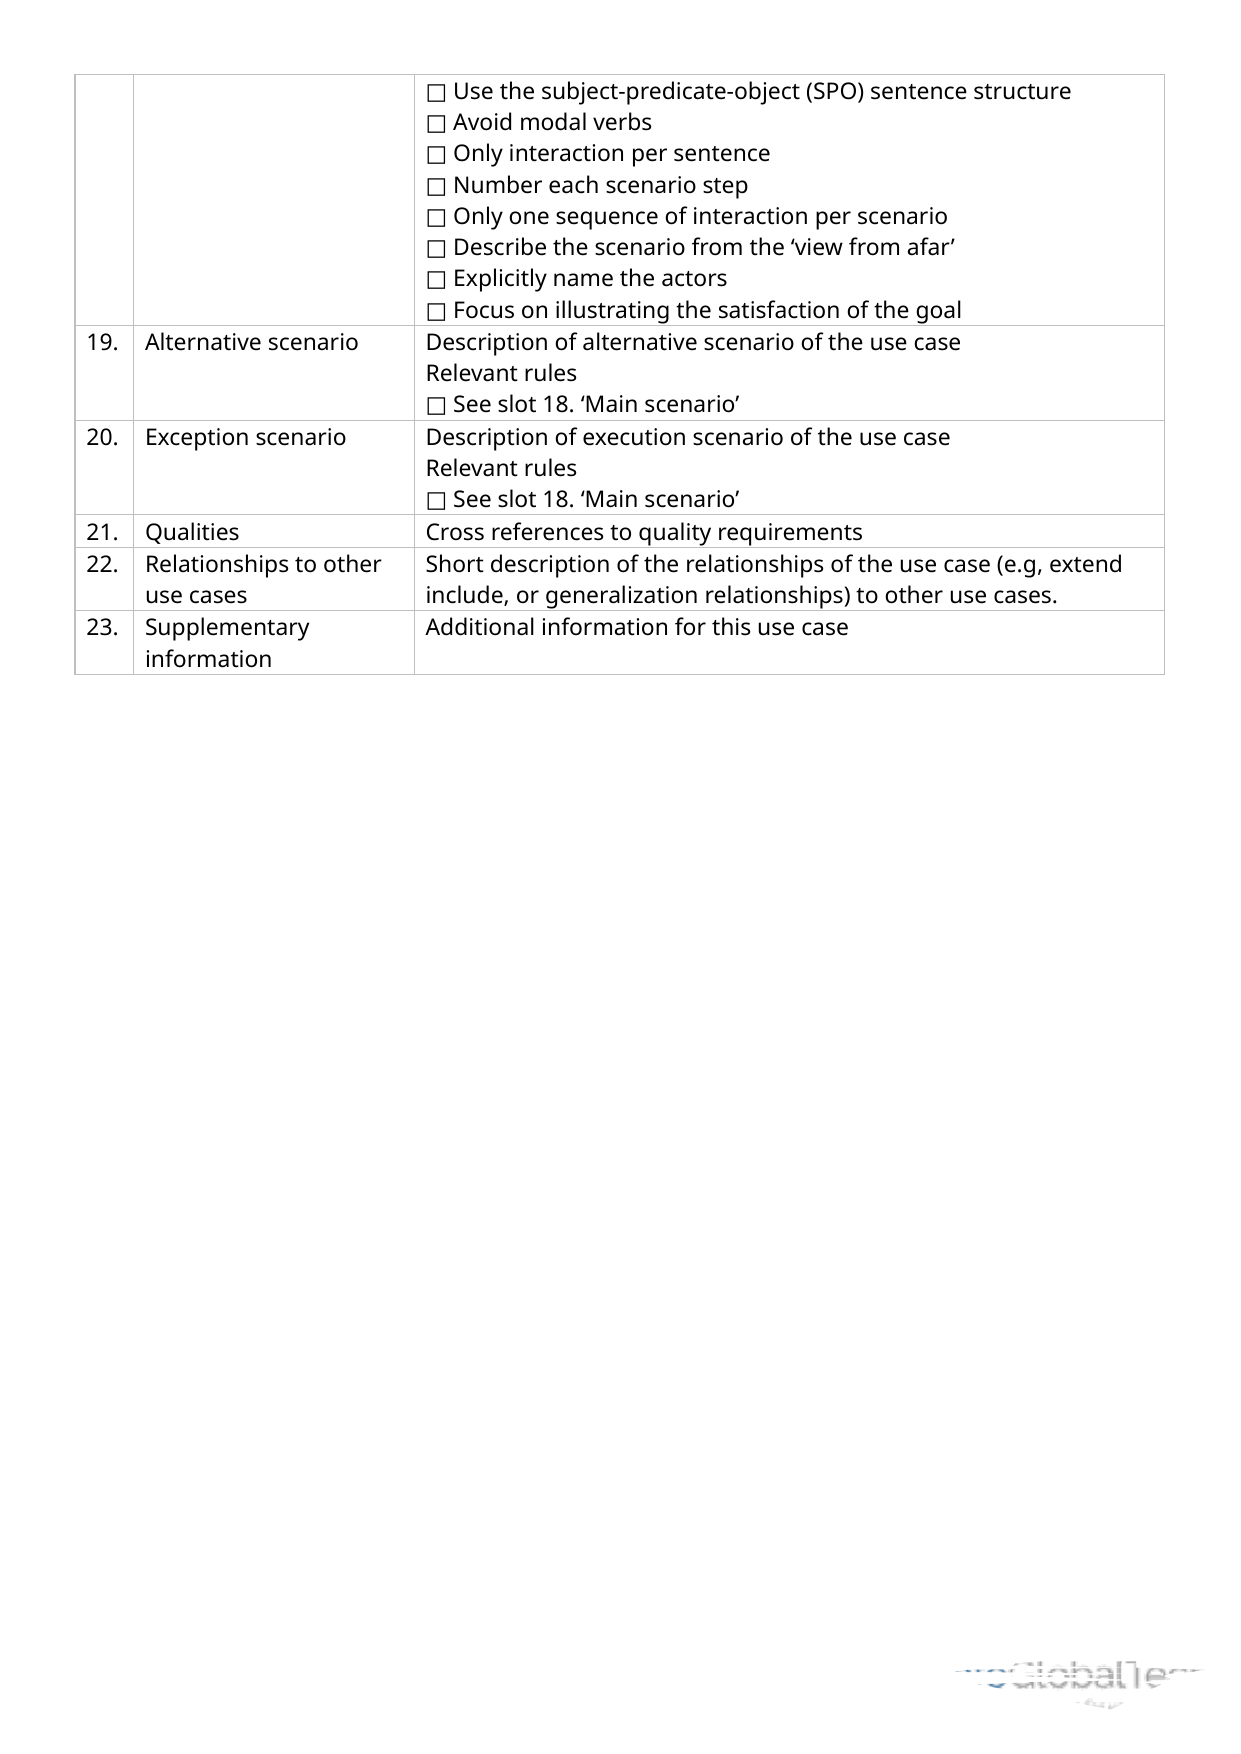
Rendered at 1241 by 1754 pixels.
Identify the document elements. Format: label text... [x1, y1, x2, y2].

table_cell Cross references to quality requirements [415, 515, 1164, 547]
table_cell Description of execution scenario of the use case Relevant rules □ See slot 18. ‘Main scenario’ [415, 421, 1164, 514]
table_cell Alternative scenario [134, 326, 414, 419]
table_cell 22. [76, 548, 133, 610]
table_cell Relationships to other use cases [134, 548, 414, 610]
table_cell Description of alternative scenario of the use case Relevant rules □ See slot 18. ‘Main scenario’ [415, 326, 1164, 419]
table_cell Short description of the relationships of the use case (e.g, extend include, or generalization relationships) to other use cases. [415, 548, 1164, 610]
table_cell Supplementary information [134, 611, 414, 674]
table_cell [76, 75, 133, 325]
table_cell □ Use the subject-predicate-object (SPO) sentence structure □ Avoid modal verbs □ Only interaction per sentence □ Number each scenario step □ Only one sequence of interaction per scenario □ Describe the scenario from the ‘view from afar’ □ Explicitly name the actors □ Focus on illustrating the satisfaction of the goal [415, 75, 1164, 325]
table_cell Additional information for this use case [415, 611, 1164, 674]
table_cell 20. [76, 421, 133, 514]
table_cell Qualities [134, 515, 414, 547]
table_cell 21. [76, 515, 133, 547]
table_cell 23. [76, 611, 133, 674]
table_cell [134, 75, 414, 325]
table_cell Exception scenario [134, 421, 414, 514]
table_cell 19. [76, 326, 133, 419]
